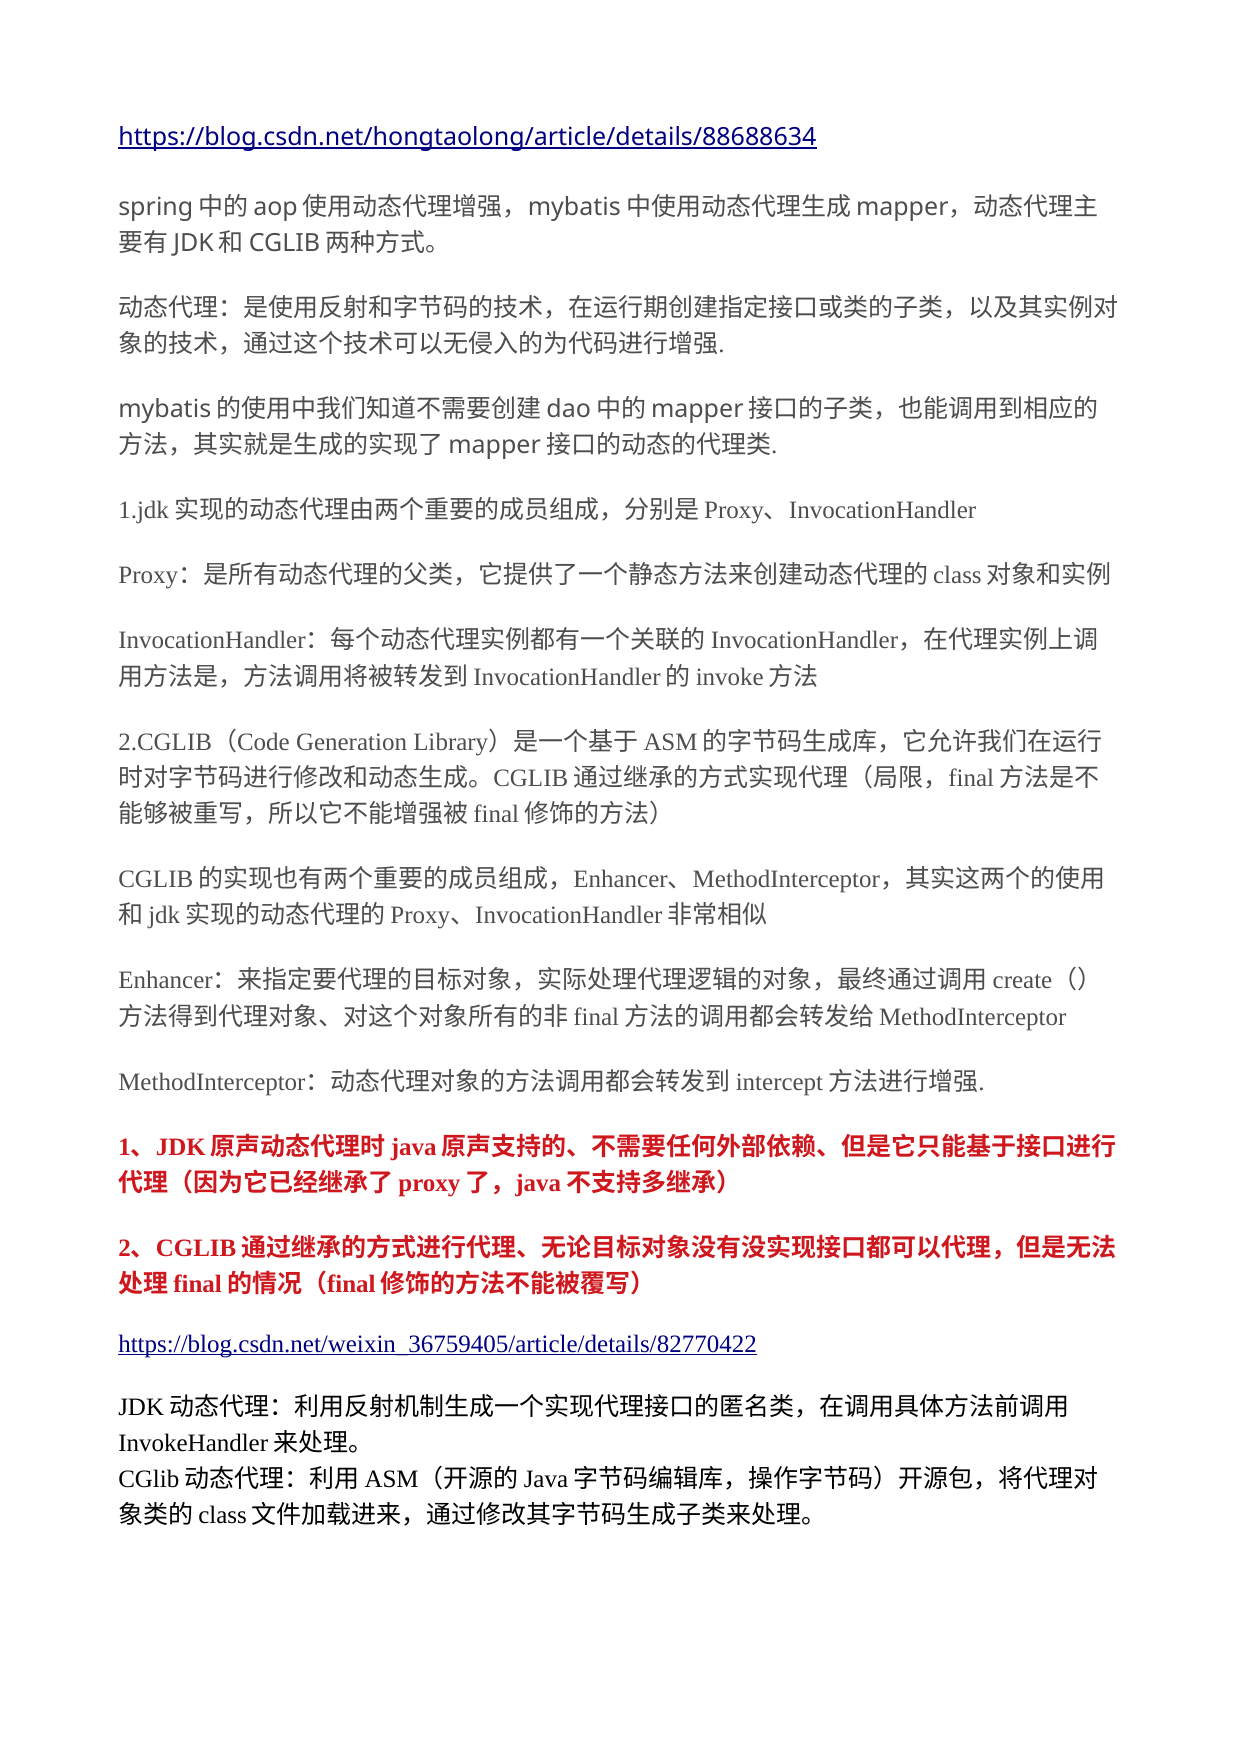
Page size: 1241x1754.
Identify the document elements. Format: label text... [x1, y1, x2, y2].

text Enhancer：来指定要代理的目标对象，实际处理代理逻辑的对象，最终通过调用create（）方法得到代理对象、对这个对象所有的非final方法的调用都会转发给MethodInterceptor [118, 960, 1122, 1032]
text MethodInterceptor：动态代理对象的方法调用都会转发到intercept方法进行增强. [118, 1061, 1122, 1097]
text 1、JDK原声动态代理时java原声支持的、不需要任何外部依赖、但是它只能基于接口进行代理（因为它已经继承了proxy了，java不支持多继承） [118, 1126, 1122, 1199]
text 2、CGLIB通过继承的方式进行代理、无论目标对象没有没实现接口都可以代理，但是无法处理final的情况（final修饰的方法不能被覆写） [118, 1227, 1122, 1300]
text CGlib动态代理：利用ASM（开源的Java字节码编辑库，操作字节码）开源包，将代理对象类的class文件加载进来，通过修改其字节码生成子类来处理。 [118, 1459, 1122, 1531]
text 动态代理：是使用反射和字节码的技术，在运行期创建指定接口或类的子类，以及其实例对象的技术，通过这个技术可以无侵入的为代码进行增强. [118, 287, 1122, 360]
text spring中的aop使用动态代理增强，mybatis中使用动态代理生成mapper，动态代理主要有JDK和CGLIB两种方式。 [118, 186, 1122, 259]
text 2.CGLIB（Code Generation Library）是一个基于ASM的字节码生成库，它允许我们在运行时对字节码进行修改和动态生成。CGLIB通过继承的方式实现代理（局限，final方法是不能够被重写，所以它不能增强被final修饰的方法） [118, 721, 1122, 830]
text 1.jdk实现的动态代理由两个重要的成员组成，分别是Proxy、InvocationHandler [118, 490, 1122, 526]
text mybatis的使用中我们知道不需要创建dao中的mapper接口的子类，也能调用到相应的方法，其实就是生成的实现了mapper接口的动态的代理类. [118, 389, 1122, 461]
text JDK动态代理：利用反射机制生成一个实现代理接口的匿名类，在调用具体方法前调用InvokeHandler来处理。 [118, 1386, 1122, 1459]
text InvocationHandler：每个动态代理实例都有一个关联的InvocationHandler，在代理实例上调用方法是，方法调用将被转发到InvocationHandler的invoke方法 [118, 620, 1122, 692]
text CGLIB的实现也有两个重要的成员组成，Enhancer、MethodInterceptor，其实这两个的使用和jdk实现的动态代理的Proxy、InvocationHandler非常相似 [118, 859, 1122, 931]
text https://blog.csdn.net/weixin_36759405/article/details/82770422 [118, 1329, 1122, 1357]
text https://blog.csdn.net/hongtaolong/article/details/88688634 [118, 118, 1122, 152]
text Proxy：是所有动态代理的父类，它提供了一个静态方法来创建动态代理的class对象和实例 [118, 555, 1122, 591]
